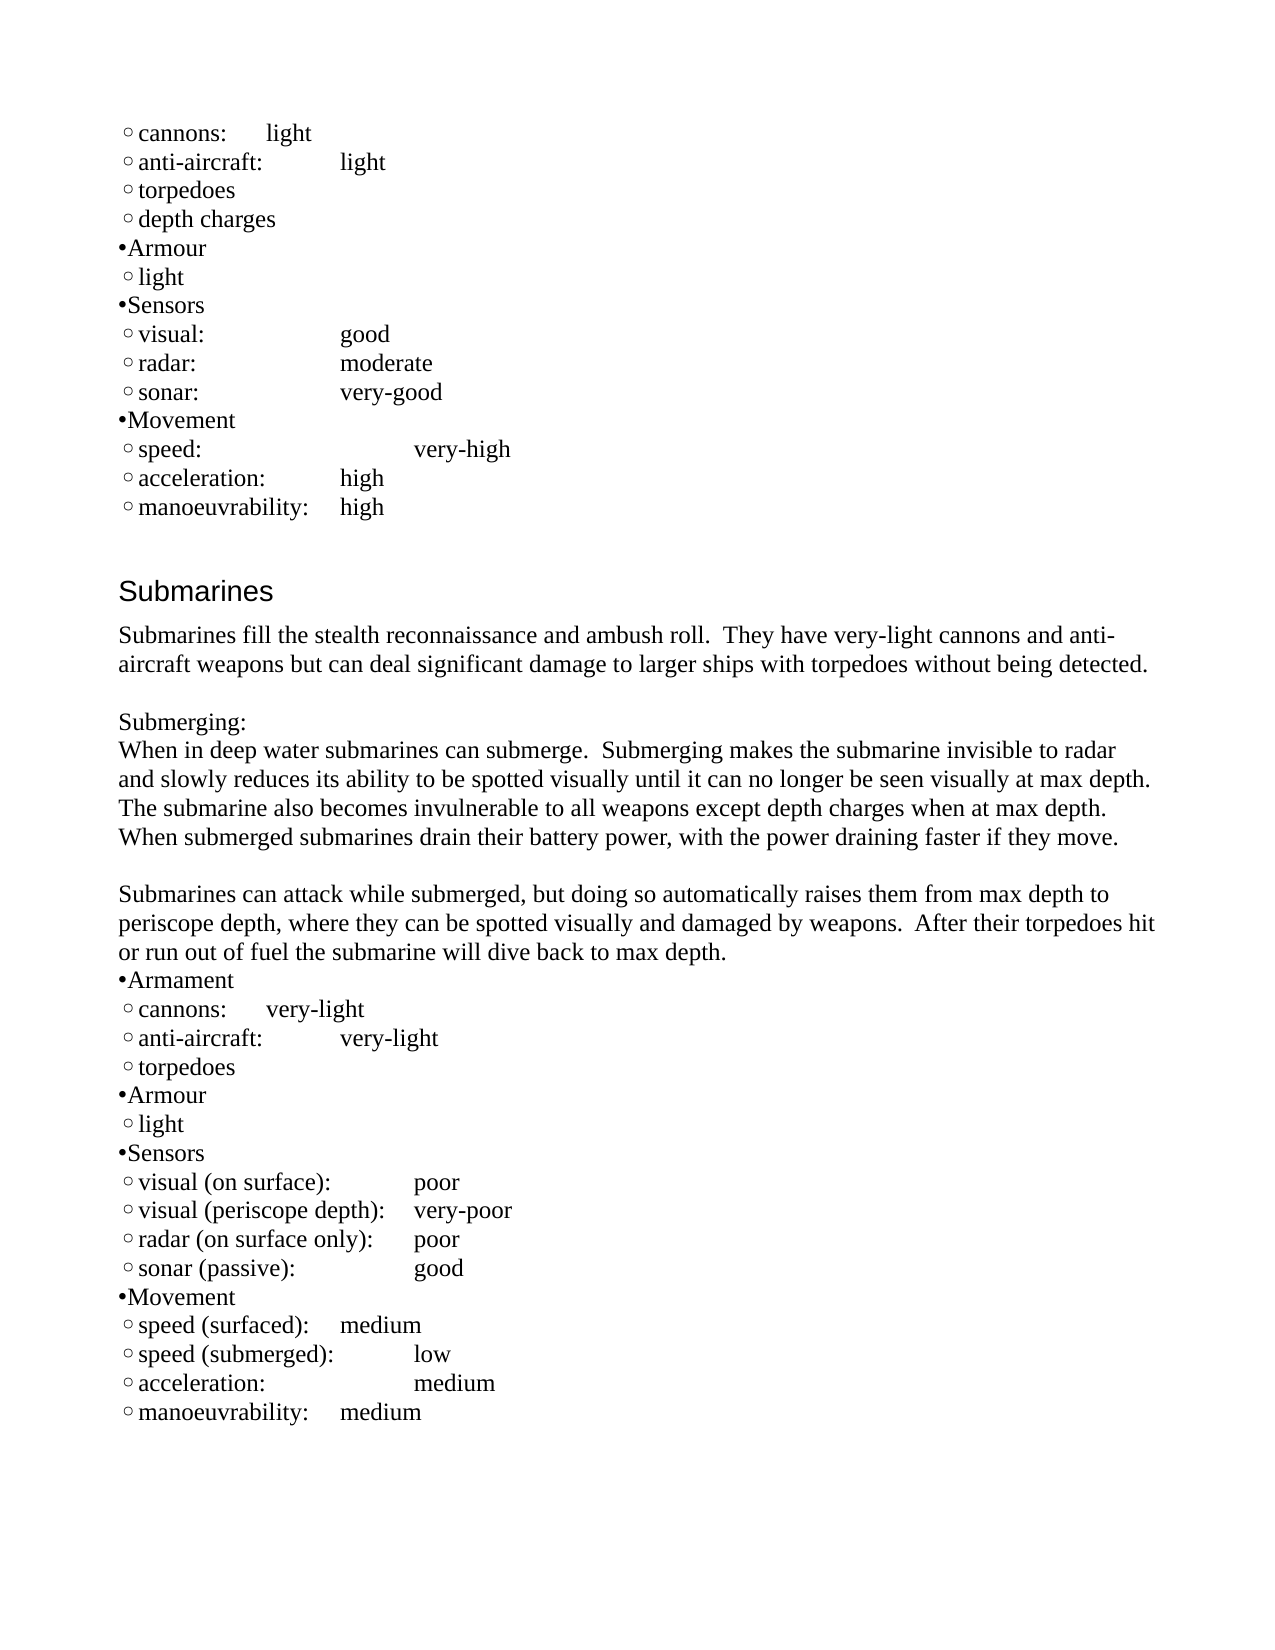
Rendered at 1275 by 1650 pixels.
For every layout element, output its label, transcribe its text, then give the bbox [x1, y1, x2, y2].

list torpedoes [118, 176, 1157, 204]
list radar (on surface only): poor [118, 1224, 1157, 1253]
list light [118, 262, 1157, 291]
list Movement [118, 1282, 1157, 1310]
list radar: moderate [118, 348, 1157, 377]
text When in deep water submarines can submerge. Submerging makes the submarine invisible to radar and slowly reduces its ability to be spotted visually until it can no longer be seen visually at max depth. The submarine also becomes invulnerable to all weapons except depth charges when at max depth. When submerged submarines drain their battery power, with the power draining faster if they move. [118, 735, 1157, 850]
list torpedoes [118, 1052, 1157, 1080]
list speed: very-high [118, 434, 1157, 463]
list visual (on surface): poor [118, 1167, 1157, 1195]
list depth charges [118, 204, 1157, 233]
list anti-aircraft: very-light [118, 1023, 1157, 1052]
list speed (submerged): low [118, 1339, 1157, 1368]
list acceleration: medium [118, 1368, 1157, 1397]
list cannons: light [118, 118, 1157, 147]
list manoeuvrability: medium [118, 1397, 1157, 1425]
list light [118, 1109, 1157, 1138]
text Submarines can attack while submerged, but doing so automatically raises them from max depth to periscope depth, where they can be spotted visually and damaged by weapons. After their torpedoes hit or run out of fuel the submarine will dive back to max depth. [118, 879, 1157, 965]
list manoeuvrability: high [118, 492, 1157, 521]
list visual: good [118, 319, 1157, 348]
list cannons: very-light [118, 994, 1157, 1023]
list visual (periscope depth): very-poor [118, 1195, 1157, 1224]
list Sensors [118, 1138, 1157, 1167]
list Armour [118, 233, 1157, 262]
text Submerging: [118, 707, 1157, 735]
list acceleration: high [118, 463, 1157, 492]
list Armour [118, 1080, 1157, 1109]
list speed (surfaced): medium [118, 1310, 1157, 1339]
list anti-aircraft: light [118, 147, 1157, 176]
list sonar (passive): good [118, 1253, 1157, 1282]
list Movement [118, 406, 1157, 434]
list Sensors [118, 291, 1157, 319]
subtitle Submarines [118, 574, 1157, 608]
list Armament [118, 965, 1157, 994]
text Submarines fill the stealth reconnaissance and ambush roll. They have very-light cannons and anti-aircraft weapons but can deal significant damage to larger ships with torpedoes without being detected. [118, 620, 1157, 678]
list sonar: very-good [118, 377, 1157, 406]
